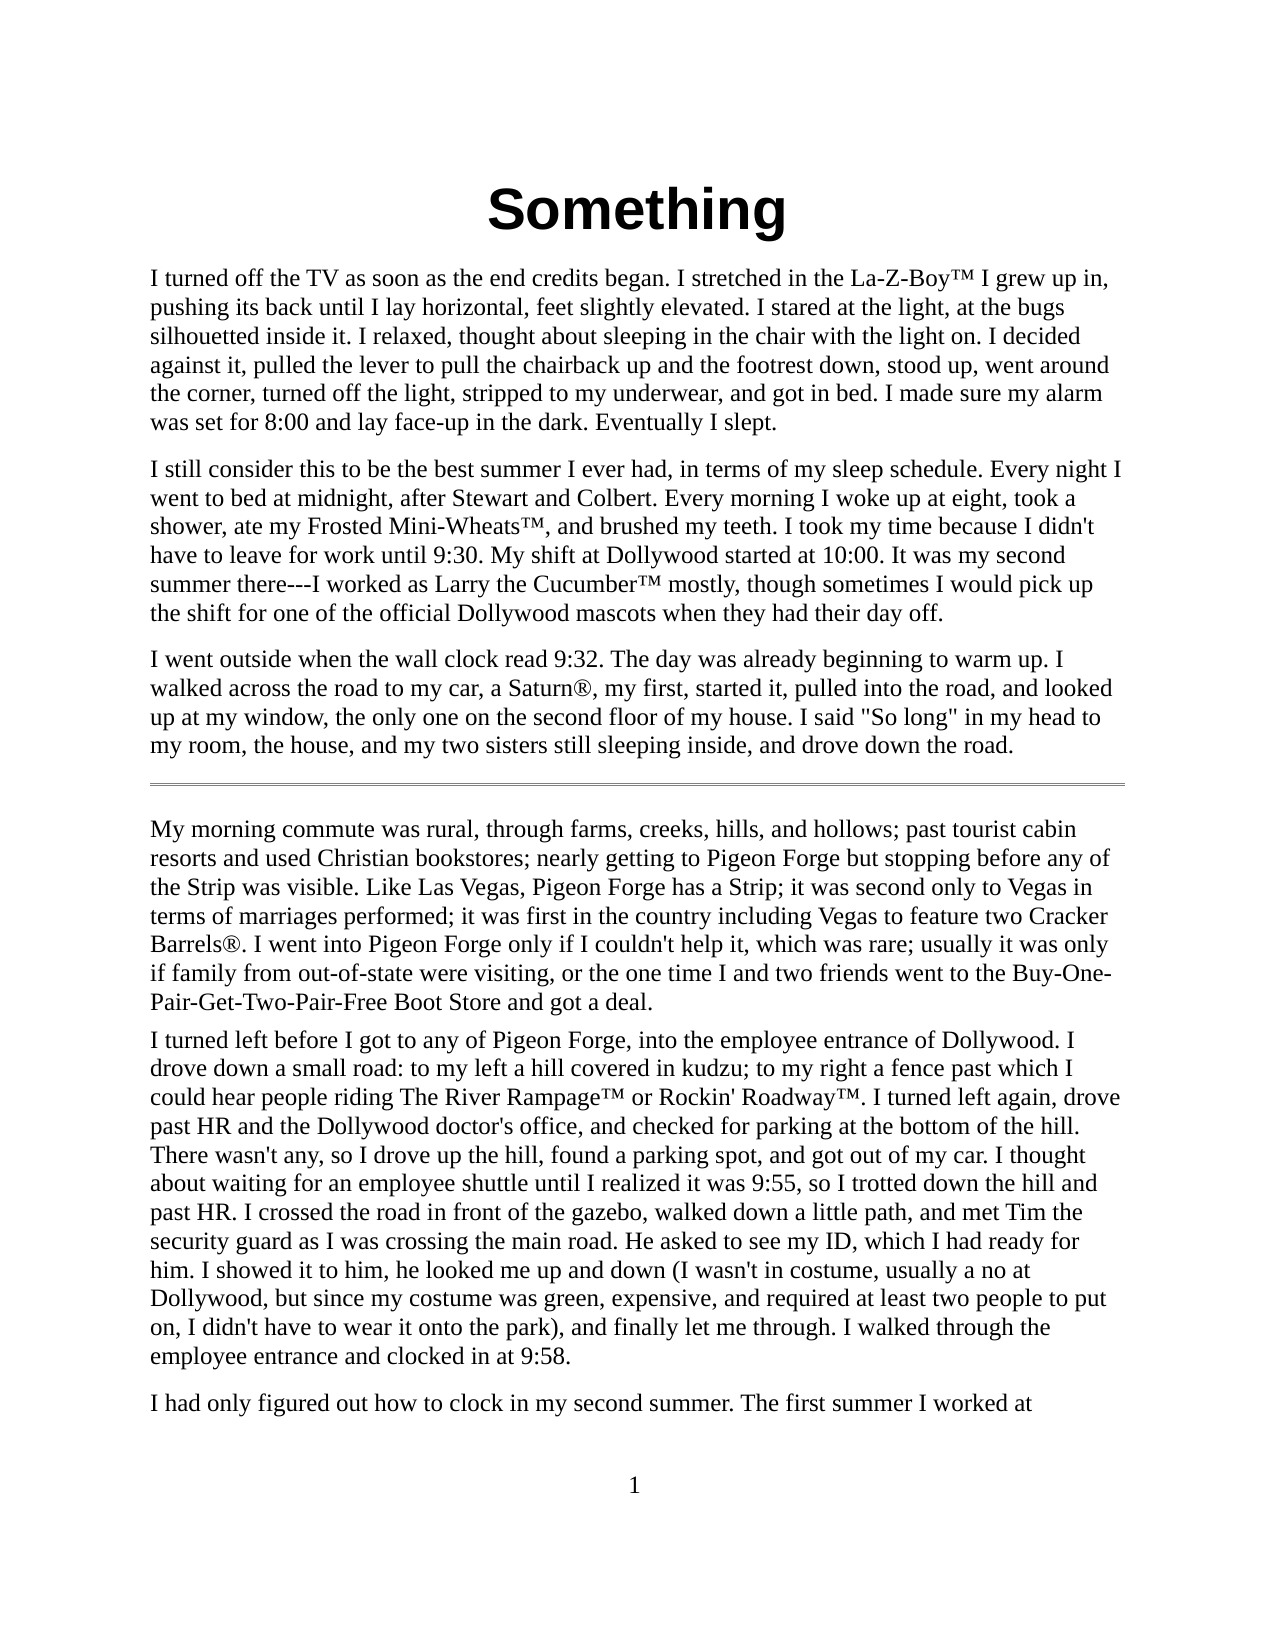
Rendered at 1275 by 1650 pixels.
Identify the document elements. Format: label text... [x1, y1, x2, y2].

text I went outside when the wall clock read 9:32. The day was already beginning to warm up. I walked across the road to my car, a Saturn®, my first, started it, pulled into the road, and looked up at my window, the only one on the second floor of my house. I said "So long" in my head to my room, the house, and my two sisters still sleeping inside, and drove down the road. [150, 644, 1125, 759]
text I had only figured out how to clock in my second summer. The first summer I worked at [150, 1388, 1125, 1416]
text I turned off the TV as soon as the end credits began. I stretched in the La-Z-Boy™ I grew up in, pushing its back until I lay horizontal, feet slightly elevated. I stared at the light, at the bugs silhouetted inside it. I relaxed, thought about sleeping in the chair with the light on. I decided against it, pulled the lever to pull the chairback up and the footrest down, stood up, went around the corner, turned off the light, stripped to my underwear, and got in bed. I made sure my alarm was set for 8:00 and lay face-up in the dark. Eventually I slept. [150, 263, 1125, 436]
title Something [150, 175, 1125, 242]
text My morning commute was rural, through farms, creeks, hills, and hollows; past tourist cabin resorts and used Christian bookstores; nearly getting to Pigeon Forge but stopping before any of the Strip was visible. Like Las Vegas, Pigeon Forge has a Strip; it was second only to Vegas in terms of marriages performed; it was first in the country including Vegas to feature two Cracker Barrels®. I went into Pigeon Forge only if I couldn't help it, which was rare; usually it was only if family from out-of-state were visiting, or the one time I and two friends went to the Buy-One-Pair-Get-Two-Pair-Free Boot Store and got a deal. [150, 814, 1125, 1016]
text I turned left before I got to any of Pigeon Forge, into the employee entrance of Dollywood. I drove down a small road: to my left a hill covered in kudzu; to my right a fence past which I could hear people riding The River Rampage™ or Rockin' Roadway™. I turned left again, drove past HR and the Dollywood doctor's office, and checked for parking at the bottom of the hill. There wasn't any, so I drove up the hill, found a parking spot, and got out of my car. I thought about waiting for an employee shuttle until I realized it was 9:55, so I trotted down the hill and past HR. I crossed the road in front of the gazebo, walked down a little path, and met Tim the security guard as I was crossing the main road. He asked to see my ID, which I had ready for him. I showed it to him, he looked me up and down (I wasn't in costume, usually a no at Dollywood, but since my costume was green, expensive, and required at least two people to put on, I didn't have to wear it onto the park), and finally let me through. I walked through the employee entrance and clocked in at 9:58. [150, 1025, 1125, 1370]
text I still consider this to be the best summer I ever had, in terms of my sleep schedule. Every night I went to bed at midnight, after Stewart and Colbert. Every morning I woke up at eight, took a shower, ate my Frosted Mini-Wheats™, and brushed my teeth. I took my time because I didn't have to leave for work until 9:30. My shift at Dollywood started at 10:00. It was my second summer there---I worked as Larry the Cucumber™ mostly, though sometimes I would pick up the shift for one of the official Dollywood mascots when they had their day off. [150, 454, 1125, 626]
